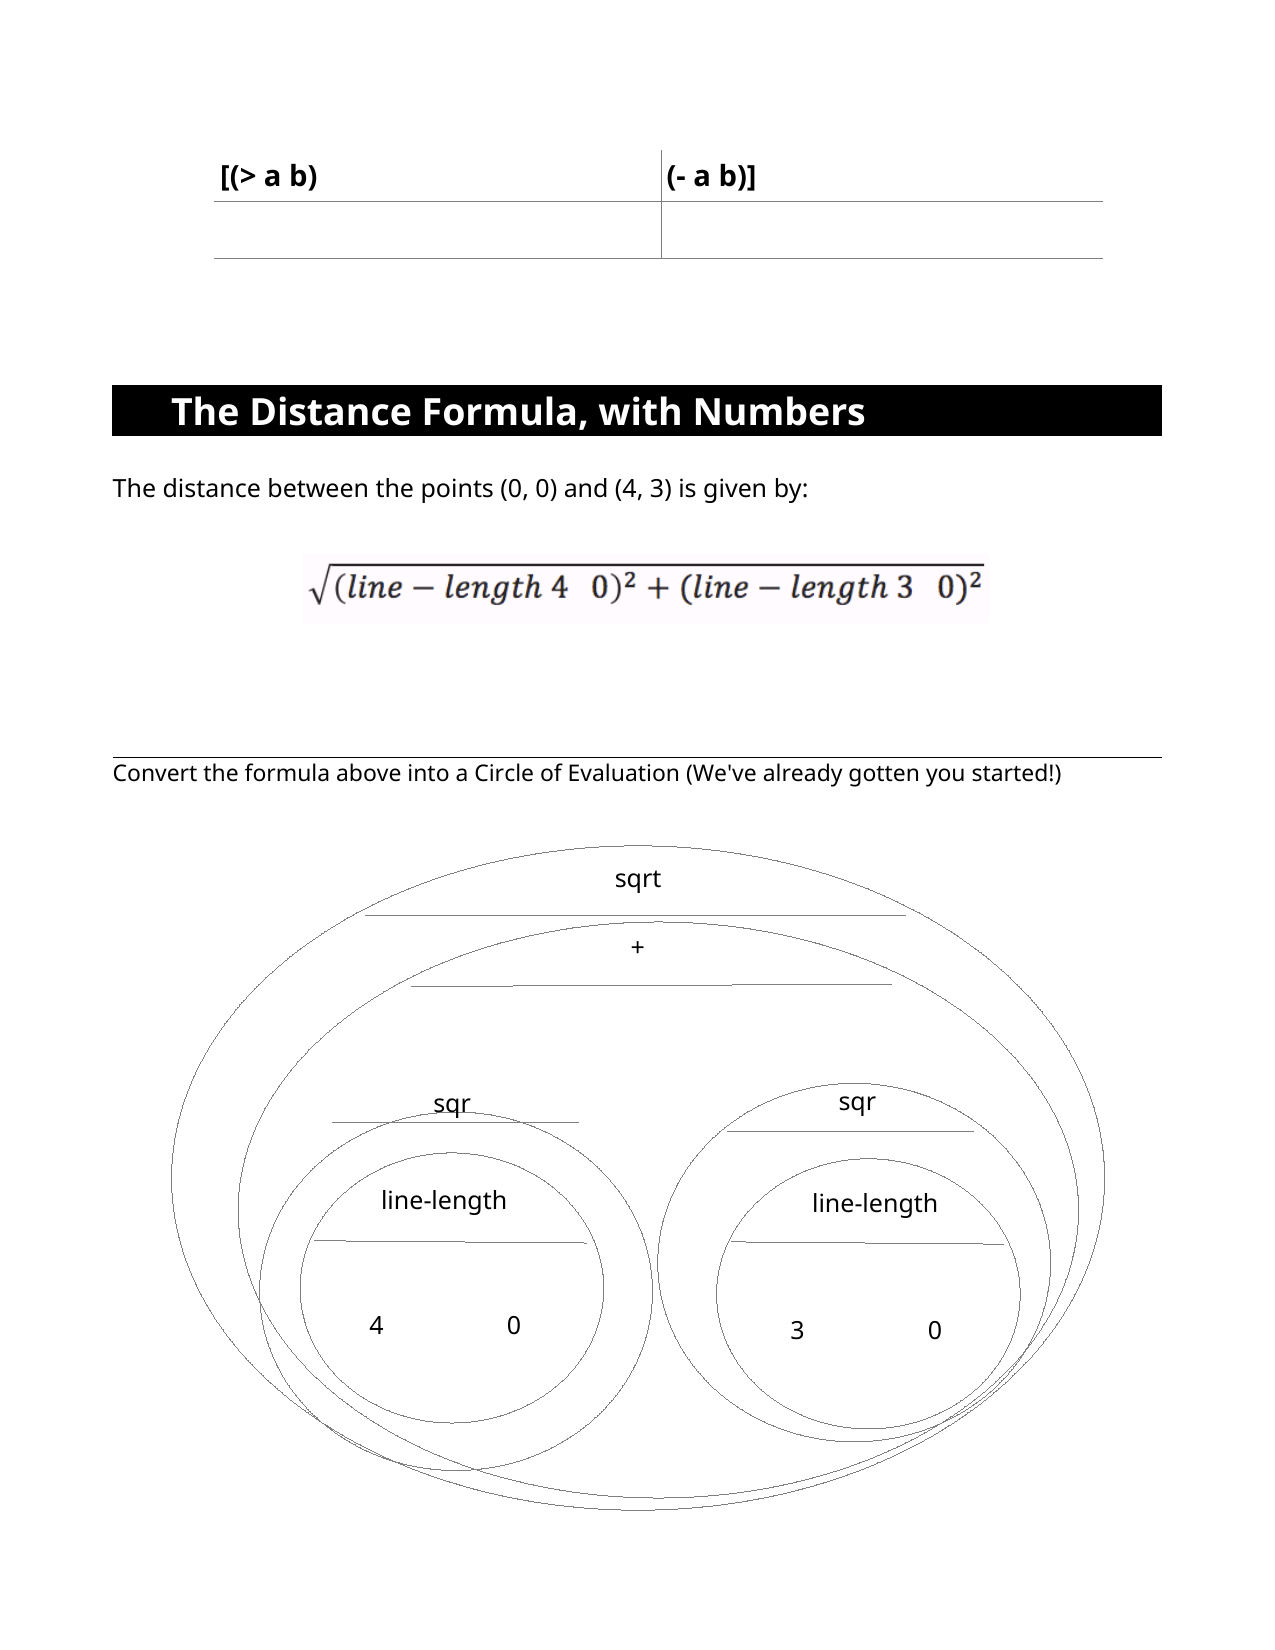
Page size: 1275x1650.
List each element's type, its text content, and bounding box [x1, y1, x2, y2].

picture [278, 538, 997, 632]
table_header (- a b)] [662, 150, 1103, 201]
table_cell [214, 202, 661, 258]
text The distance between the points (0, 0) and (4, 3) is given by: [112, 470, 1162, 504]
subtitle The Distance Formula, with Numbers [112, 385, 1162, 436]
table_header [(> a b) [214, 150, 661, 201]
text Convert the formula above into a Circle of Evaluation (We've already gotten you started!) [112, 758, 1162, 788]
table_cell [662, 202, 1103, 258]
